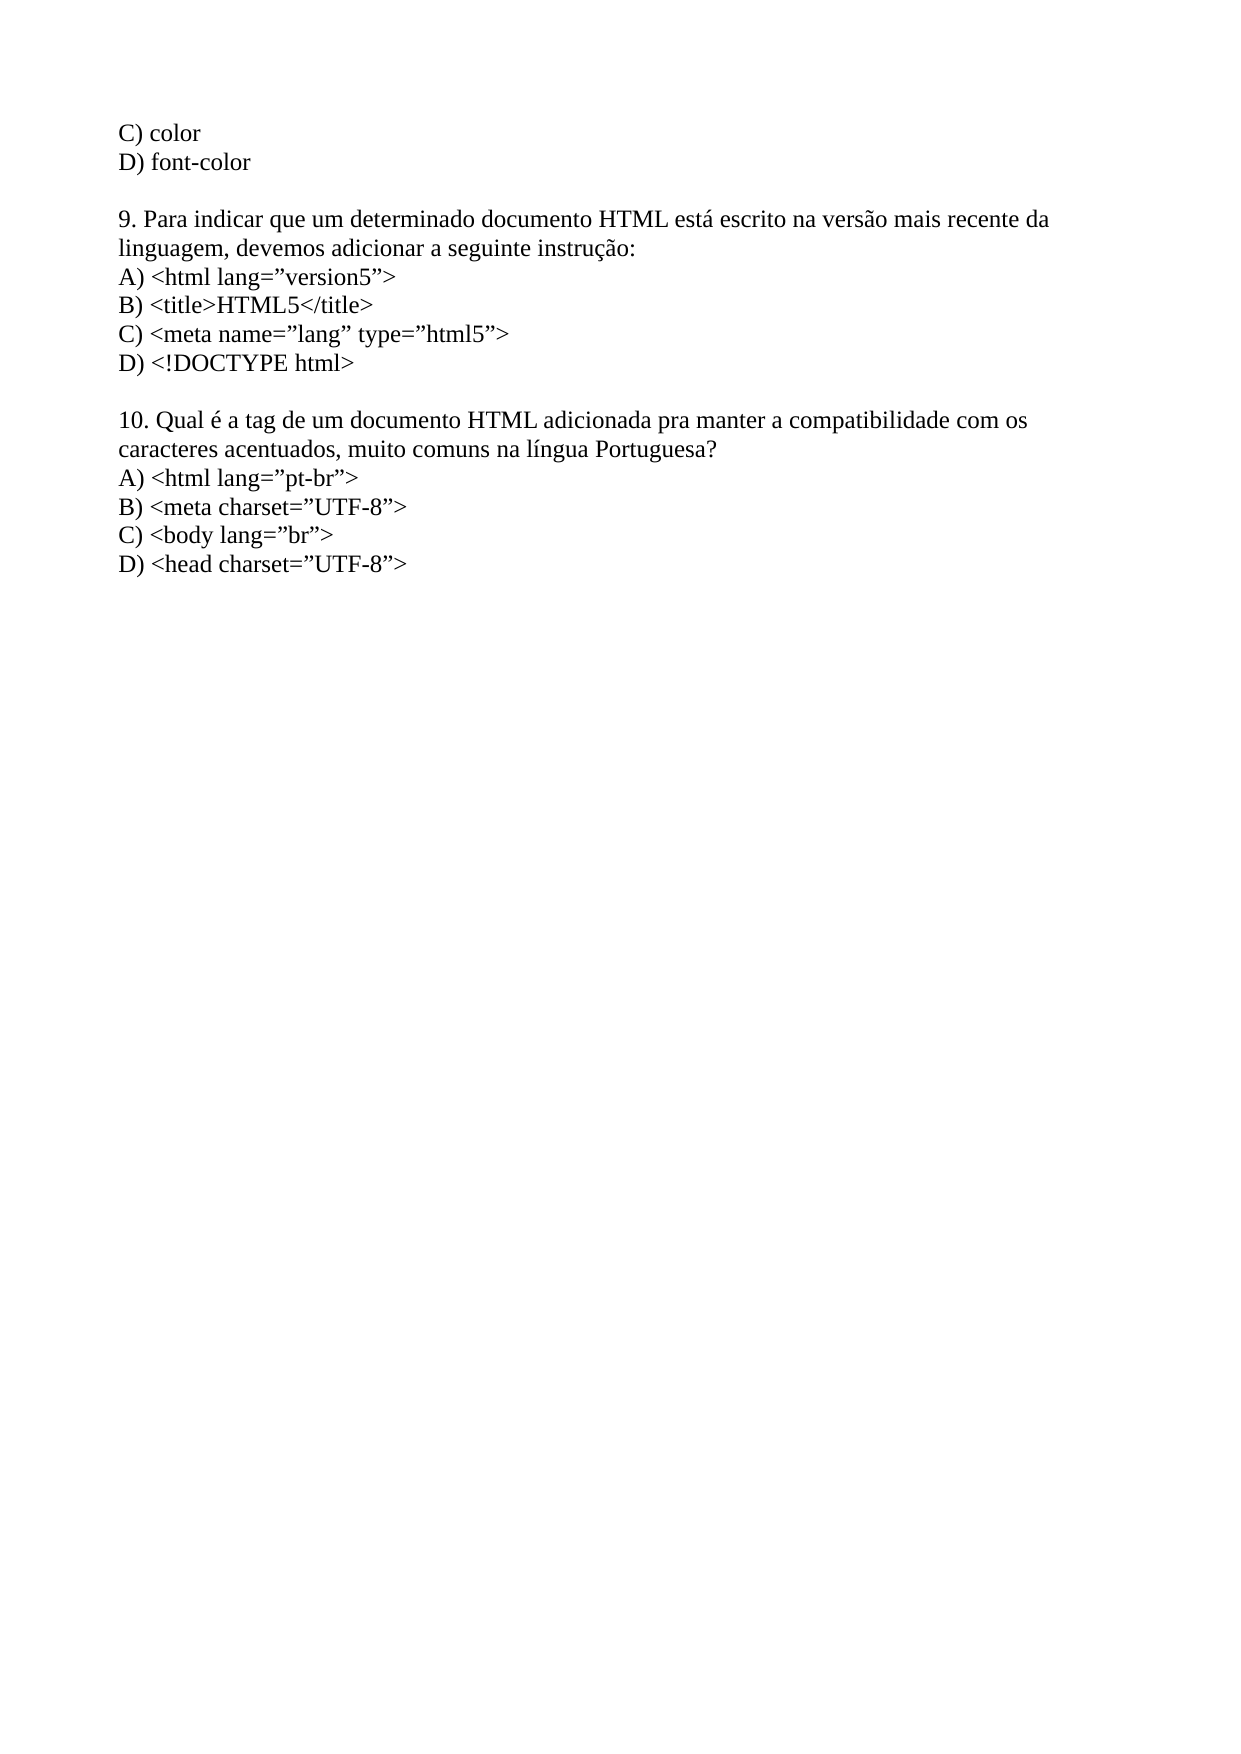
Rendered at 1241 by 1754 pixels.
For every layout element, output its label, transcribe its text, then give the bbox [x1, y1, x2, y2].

text B) <meta charset=”UTF-8”> [118, 492, 1122, 521]
text B) <title>HTML5</title> [118, 291, 1122, 319]
text C) <body lang=”br”> [118, 521, 1122, 549]
text C) <meta name=”lang” type=”html5”> [118, 319, 1122, 348]
text A) <html lang=”version5”> [118, 262, 1122, 291]
text C) color [118, 118, 1122, 147]
text D) <head charset=”UTF-8”> [118, 549, 1122, 578]
text 10. Qual é a tag de um documento HTML adicionada pra manter a compatibilidade com os caracteres acentuados, muito comuns na língua Portuguesa? [118, 406, 1122, 463]
text A) <html lang=”pt-br”> [118, 463, 1122, 492]
text D) font-color [118, 147, 1122, 176]
text 9. Para indicar que um determinado documento HTML está escrito na versão mais recente da linguagem, devemos adicionar a seguinte instrução: [118, 204, 1122, 262]
text D) <!DOCTYPE html> [118, 348, 1122, 377]
